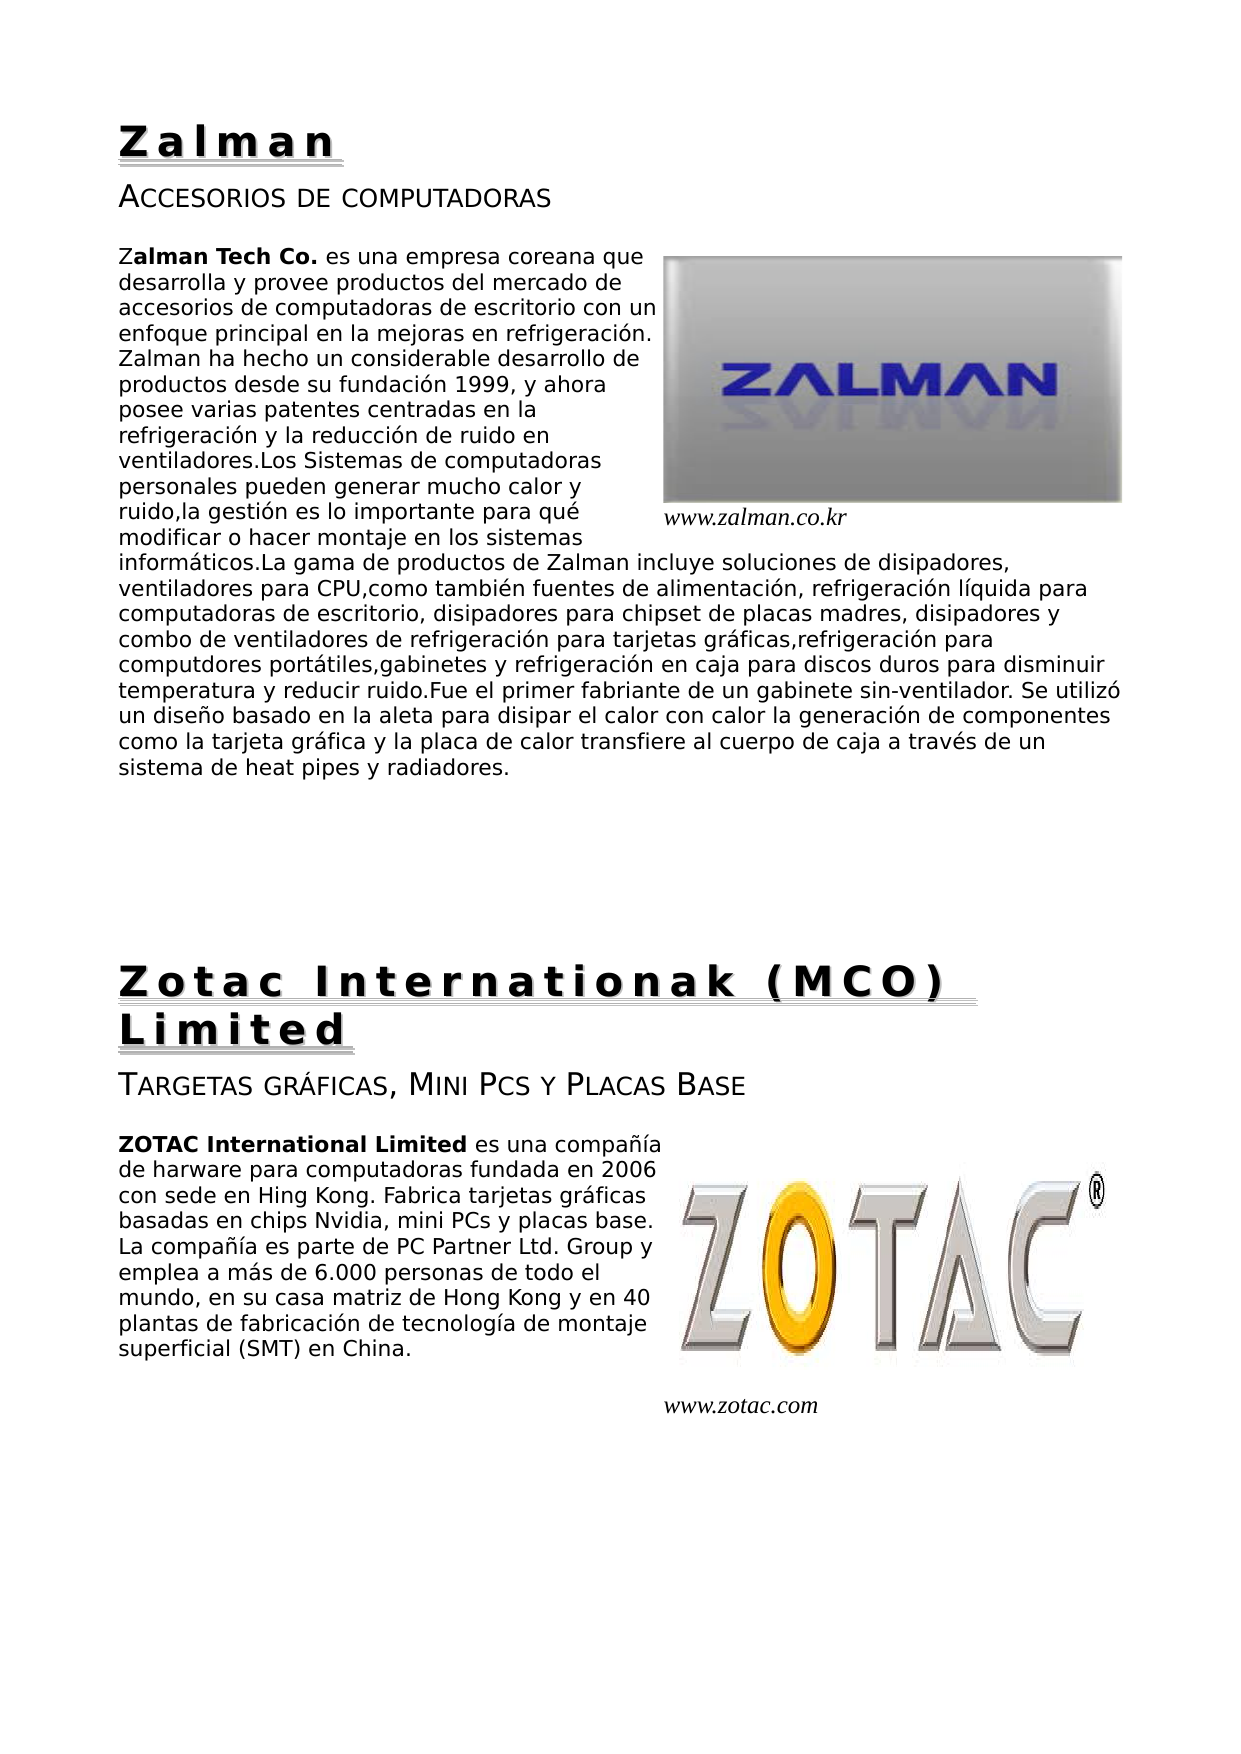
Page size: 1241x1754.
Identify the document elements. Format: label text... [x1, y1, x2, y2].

text www.zalman.co.kr [663, 503, 1122, 531]
text Accesorios de computadoras [118, 178, 1122, 215]
text Targetas gráficas, Mini Pcs y Placas Base [118, 1066, 1122, 1103]
text www.zotac.com [663, 1391, 1122, 1419]
text Zotac Internationak (MCO) Limited [118, 957, 1122, 1054]
picture [663, 1144, 1123, 1391]
text Zalman Tech Co. es una empresa coreana que desarrolla y provee productos del mercado de accesorios de computadoras de escritorio con un enfoque principal en la mejoras en refrigeración. Zalman ha hecho un considerable desarrollo de productos desde su fundación 1999, y ahora posee varias patentes centradas en la refrigeración y la reducción de ruido en ventiladores.Los Sistemas de computadoras personales pueden generar mucho calor y ruido,la gestión es lo importante para qué modificar o hacer montaje en los sistemas informáticos.La gama de productos de Zalman incluye soluciones de disipadores, ventiladores para CPU,como también fuentes de alimentación, refrigeración líquida para computadoras de escritorio, disipadores para chipset de placas madres, disipadores y combo de ventiladores de refrigeración para tarjetas gráficas,refrigeración para computdores portátiles,gabinetes y refrigeración en caja para discos duros para disminuir temperatura y reducir ruido.Fue el primer fabriante de un gabinete sin-ventilador. Se utilizó un diseño basado en la aleta para disipar el calor con calor la generación de componentes como la tarjeta gráfica y la placa de calor transfiere al cuerpo de caja a través de un sistema de heat pipes y radiadores. [118, 244, 1122, 780]
text ZOTAC International Limited es una compañía de harware para computadoras fundada en 2006 con sede en Hing Kong. Fabrica tarjetas gráficas basadas en chips Nvidia, mini PCs y placas base. La compañía es parte de PC Partner Ltd. Group y emplea a más de 6.000 personas de todo el mundo, en su casa matriz de Hong Kong y en 40 plantas de fabricación de tecnología de montaje superficial (SMT) en China. [118, 1132, 1122, 1362]
picture [663, 256, 1123, 503]
text Zalman [118, 118, 1122, 167]
